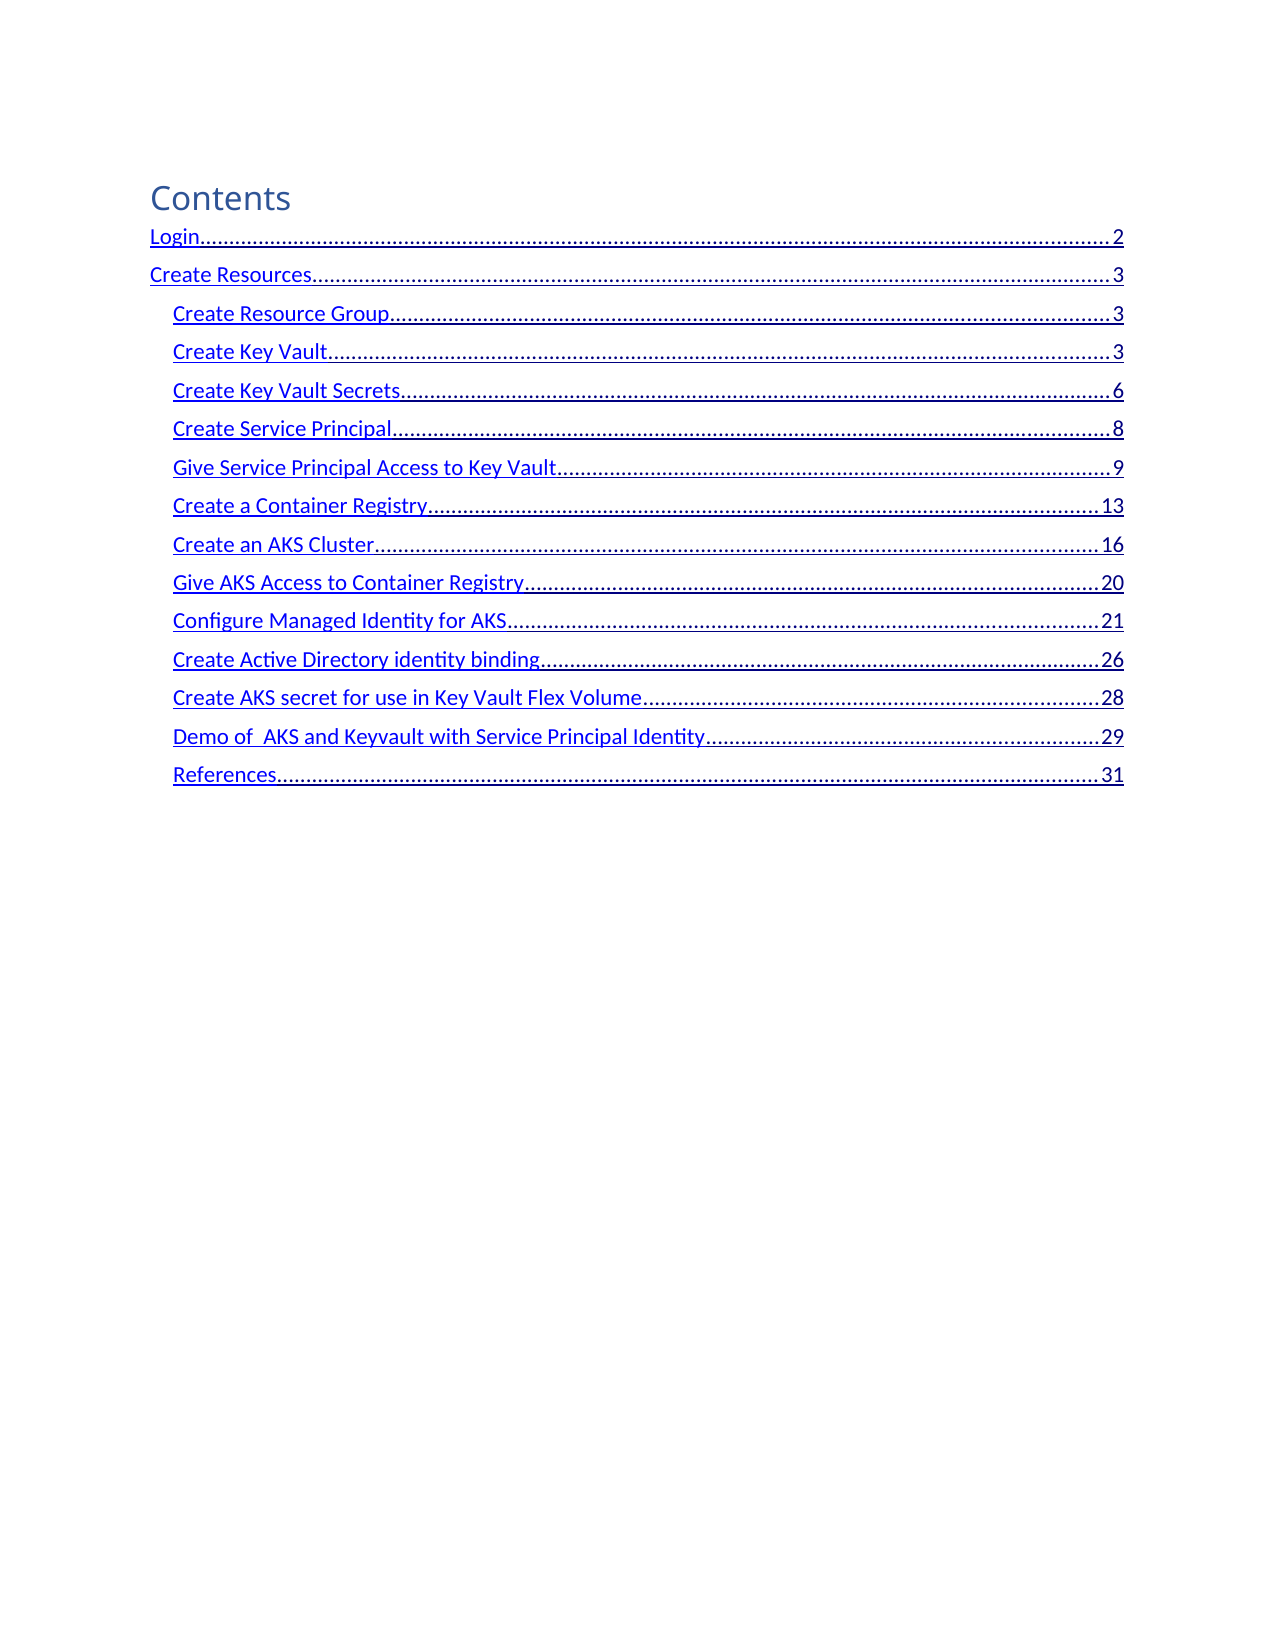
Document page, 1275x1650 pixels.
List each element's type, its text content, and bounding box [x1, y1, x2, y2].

text Create an AKS Cluster 16 [173, 530, 1125, 558]
text References 31 [173, 760, 1125, 788]
text Create Key Vault Secrets 6 [173, 376, 1125, 404]
text Give AKS Access to Container Registry 20 [173, 568, 1125, 596]
text Create Active Directory identity binding 26 [173, 645, 1125, 673]
text Configure Managed Identity for AKS 21 [173, 607, 1125, 634]
text Give Service Principal Access to Key Vault 9 [173, 453, 1125, 481]
text Create Resources 3 [150, 261, 1125, 289]
text Create AKS secret for use in Key Vault Flex Volume 28 [173, 683, 1125, 711]
subtitle Contents [150, 175, 1125, 220]
text Login 2 [150, 222, 1125, 250]
text Demo of AKS and Keyvault with Service Principal Identity 29 [173, 722, 1125, 750]
text Create a Container Registry 13 [173, 491, 1125, 519]
text Create Service Principal 8 [173, 414, 1125, 442]
text Create Key Vault 3 [173, 337, 1125, 366]
text Create Resource Group 3 [173, 299, 1125, 327]
